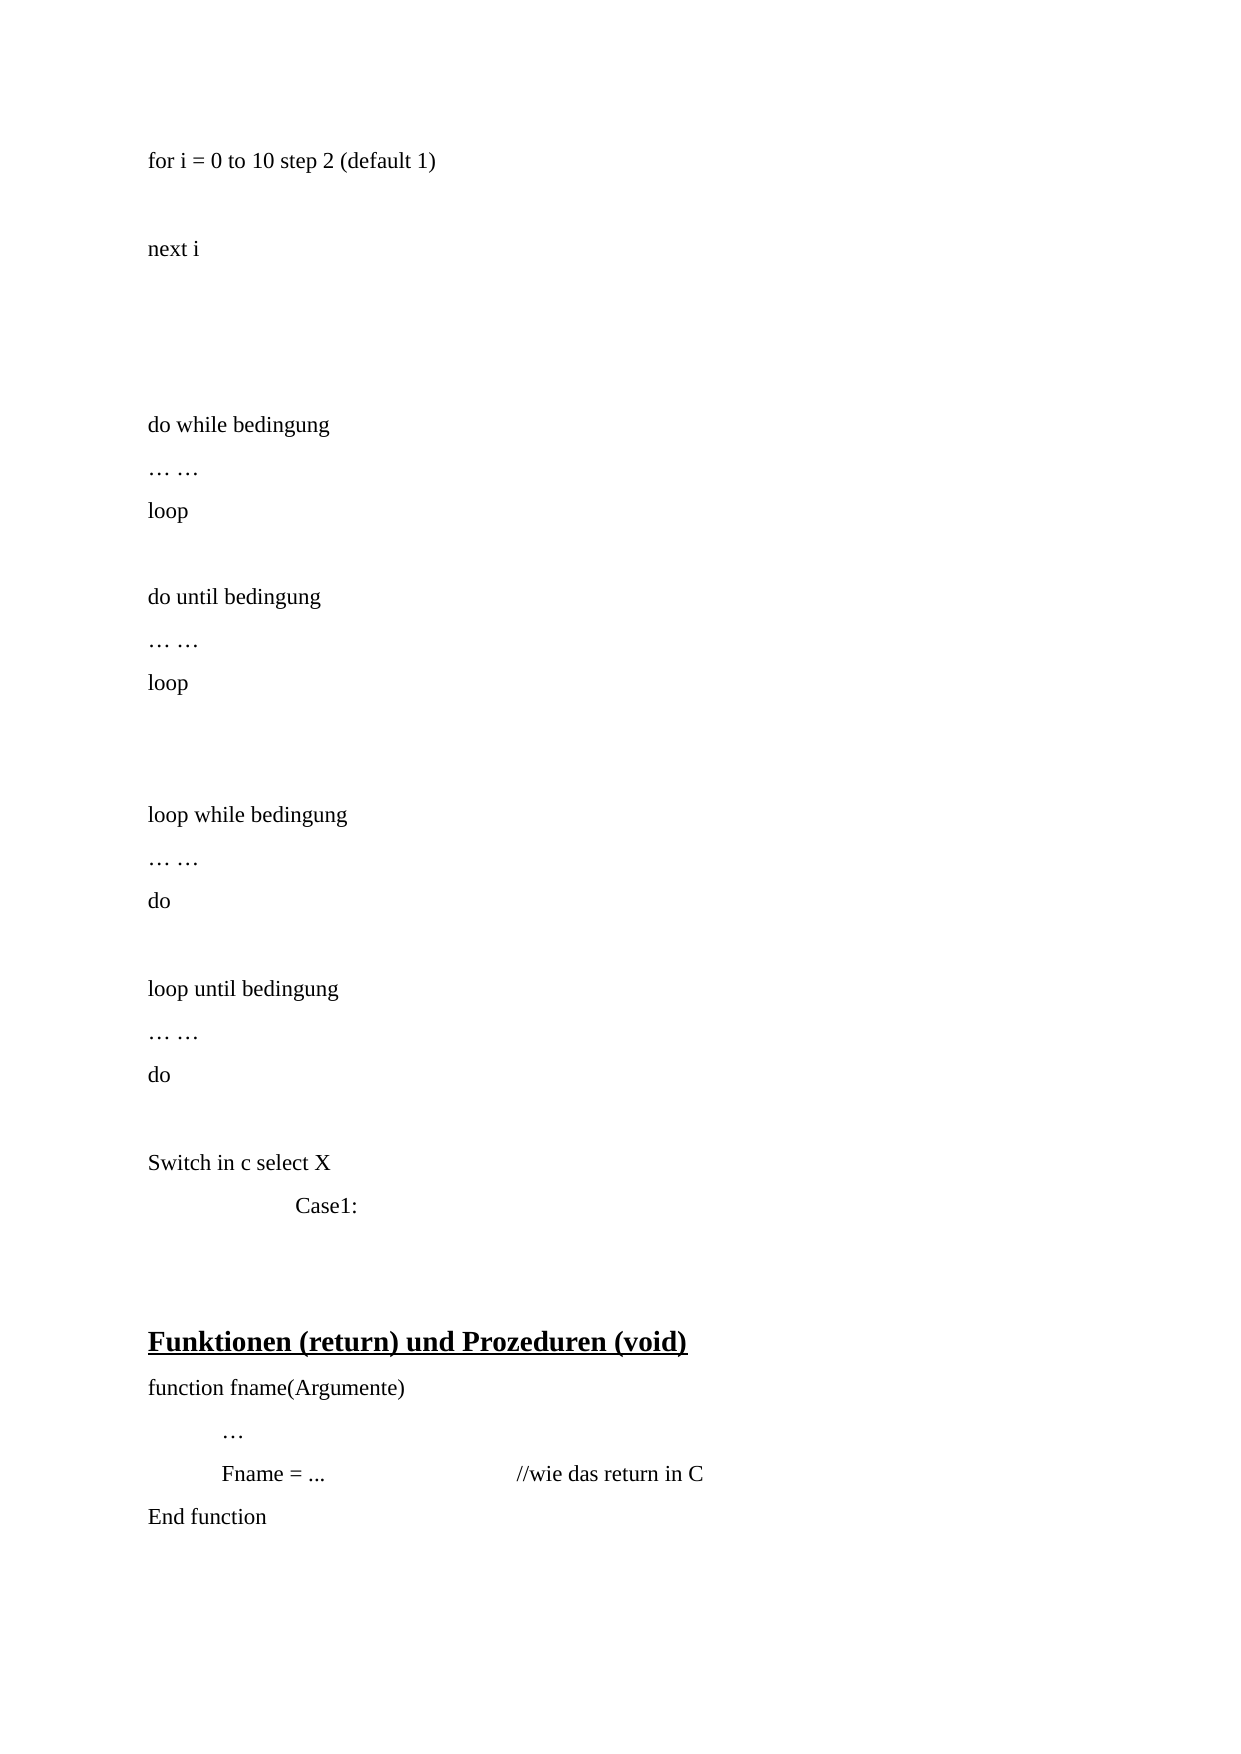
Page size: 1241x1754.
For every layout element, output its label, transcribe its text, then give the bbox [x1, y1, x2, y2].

text do [148, 887, 1093, 914]
text loop [148, 669, 1093, 695]
text function fname(Argumente) [148, 1374, 1093, 1401]
text … … [148, 1018, 1093, 1044]
text loop until bedingung [148, 975, 1093, 1001]
text do [148, 1061, 1093, 1087]
text loop [148, 497, 1093, 523]
text next i [148, 235, 1093, 262]
text loop while bedingung [148, 801, 1093, 828]
text Switch in c select X [148, 1149, 1093, 1175]
text for i = 0 to 10 step 2 (default 1) [148, 148, 1093, 174]
text Funktionen (return) und Prozeduren (void) [148, 1324, 1093, 1358]
text do while bedingung [148, 411, 1093, 437]
text … … [148, 454, 1093, 480]
text End function [148, 1503, 1093, 1530]
text … [148, 1417, 1093, 1444]
text Case1: [148, 1192, 1093, 1218]
text do until bedingung [148, 583, 1093, 609]
text Fname = ... //wie das return in C [148, 1460, 1093, 1487]
text … … [148, 844, 1093, 871]
text … … [148, 626, 1093, 652]
